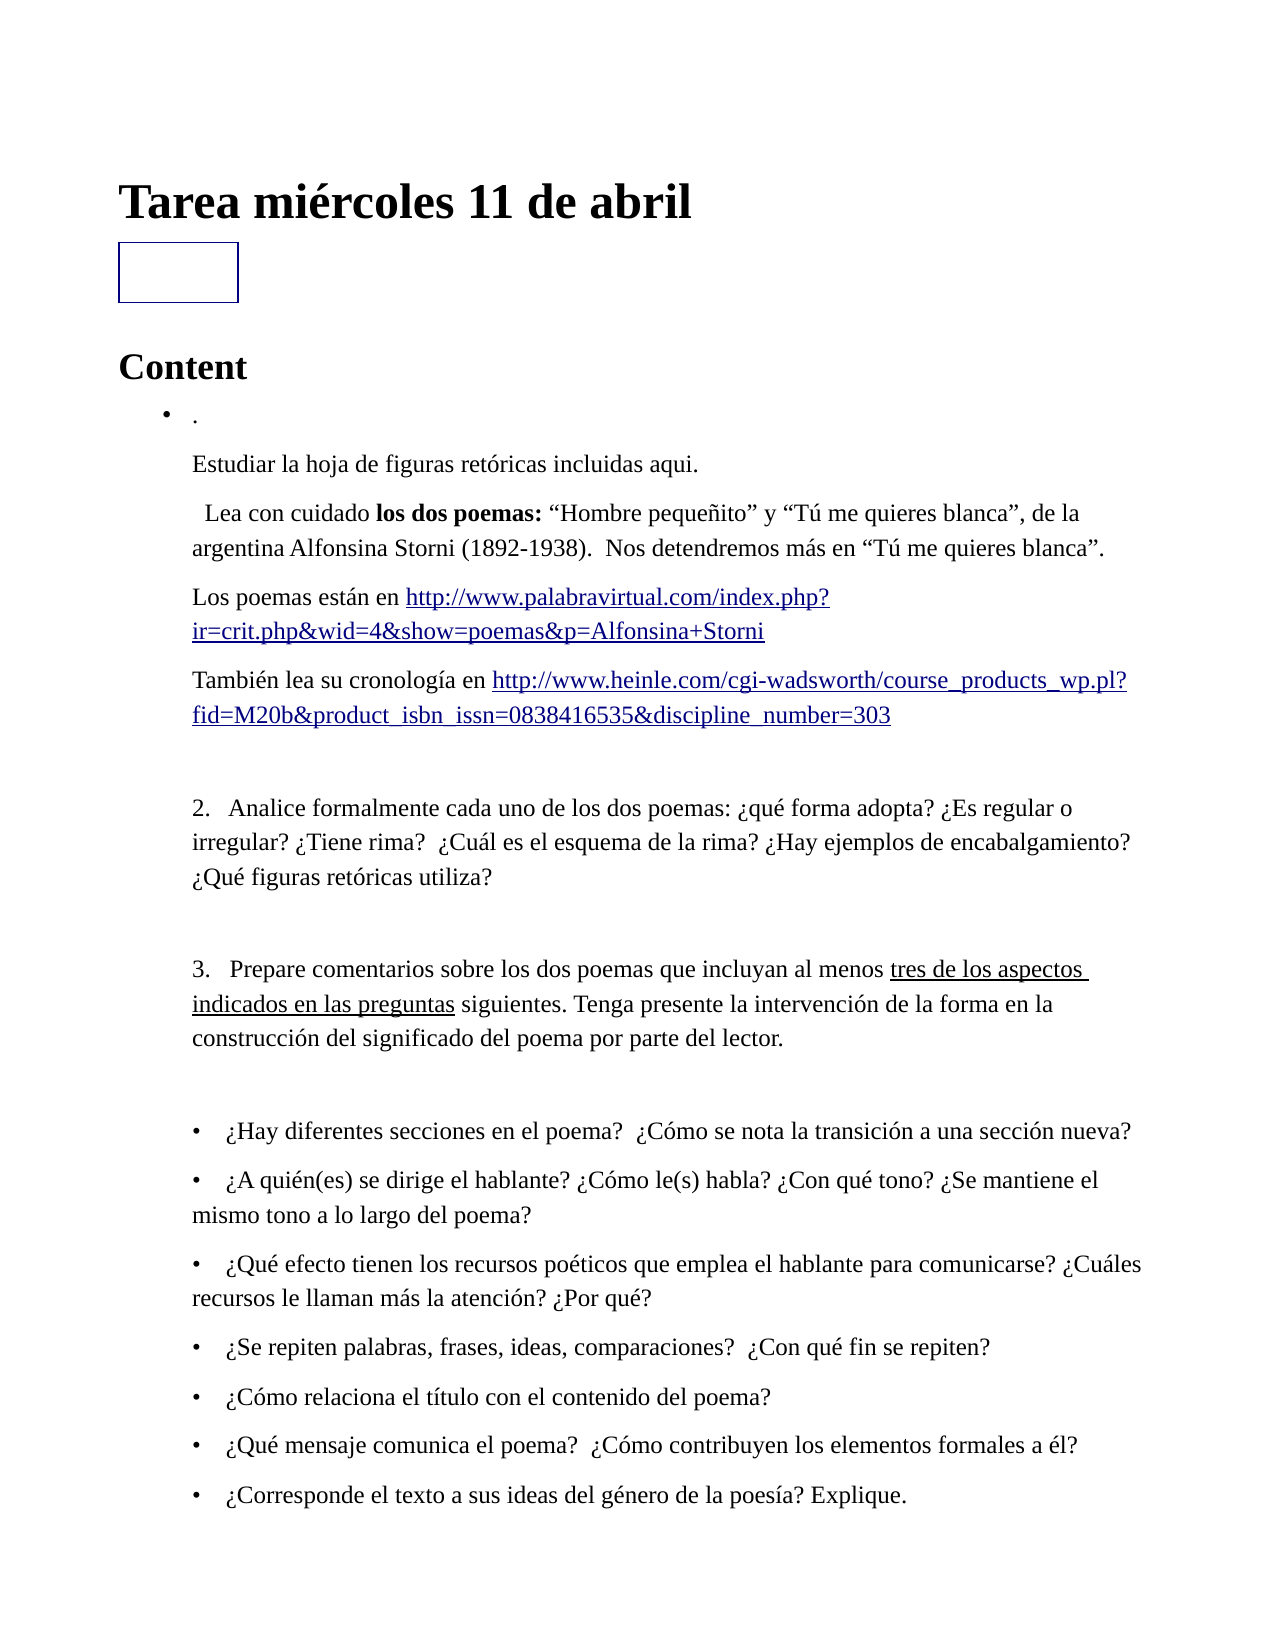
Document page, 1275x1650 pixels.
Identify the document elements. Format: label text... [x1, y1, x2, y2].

list • ¿A quién(es) se dirige el hablante? ¿Cómo le(s) habla? ¿Con qué tono? ¿Se mantiene el mismo tono a lo largo del poema? [162, 1165, 1157, 1229]
list 2. Analice formalmente cada uno de los dos poemas: ¿qué forma adopta? ¿Es regular o irregular? ¿Tiene rima? ¿Cuál es el esquema de la rima? ¿Hay ejemplos de encabalgamiento? ¿Qué figuras retóricas utiliza? [162, 793, 1157, 891]
list 3. Prepare comentarios sobre los dos poemas que incluyan al menos tres de los aspectos indicados en las preguntas siguientes. Tenga presente la intervención de la forma en la construcción del significado del poema por parte del lector. [162, 954, 1157, 1052]
list • ¿Cómo relaciona el título con el contenido del poema? [162, 1382, 1157, 1410]
list • ¿Corresponde el texto a sus ideas del género de la poesía? Explique. [162, 1480, 1157, 1508]
list • ¿Hay diferentes secciones en el poema? ¿Cómo se nota la transición a una sección nueva? [162, 1116, 1157, 1145]
subtitle Content [118, 345, 1157, 388]
list • ¿Se repiten palabras, frases, ideas, comparaciones? ¿Con qué fin se repiten? [162, 1332, 1157, 1361]
list También lea su cronología en http://www.heinle.com/cgi-wadsworth/course_products_wp.pl?fid=M20b&product_isbn_issn=0838416535&discipline_number=303 [162, 666, 1157, 729]
list • ¿Qué mensaje comunica el poema? ¿Cómo contribuyen los elementos formales a él? [162, 1431, 1157, 1459]
list • ¿Qué efecto tienen los recursos poéticos que emplea el hablante para comunicarse? ¿Cuáles recursos le llaman más la atención? ¿Por qué? [162, 1249, 1157, 1312]
list . [162, 400, 1157, 429]
list Los poemas están en http://www.palabravirtual.com/index.php?ir=crit.php&wid=4&show=poemas&p=Alfonsina+Storni [162, 582, 1157, 645]
list Estudiar la hoja de figuras retóricas incluidas aqui. [162, 449, 1157, 478]
subtitle Tarea miércoles 11 de abril [118, 172, 1157, 229]
list Lea con cuidado los dos poemas: “Hombre pequeñito” y “Tú me quieres blanca”, de la argentina Alfonsina Storni (1892-1938). Nos detendremos más en “Tú me quieres blanca”. [162, 498, 1157, 562]
